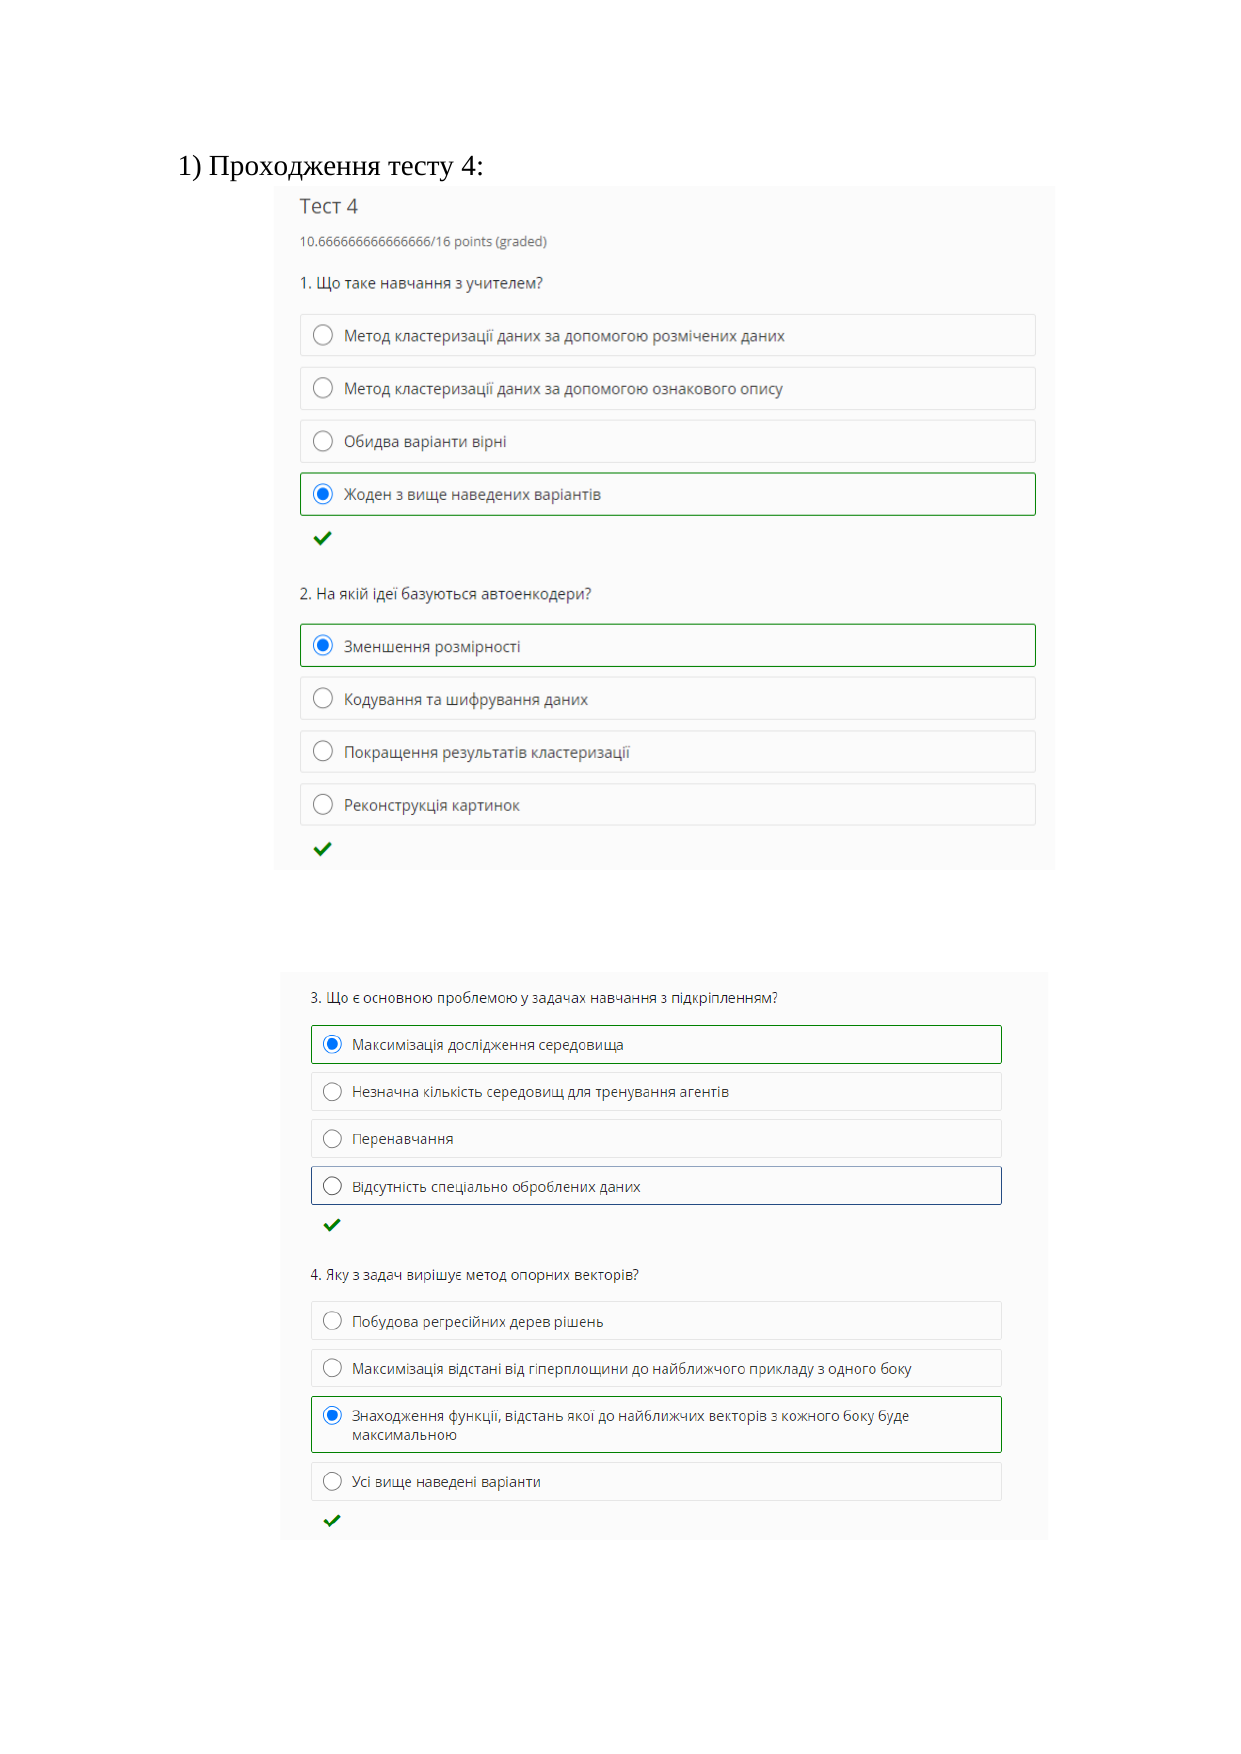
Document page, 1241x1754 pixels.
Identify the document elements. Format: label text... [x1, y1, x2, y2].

text 1) Проходження тесту 4: [177, 148, 1152, 182]
picture [273, 186, 1056, 870]
picture [280, 972, 1049, 1540]
